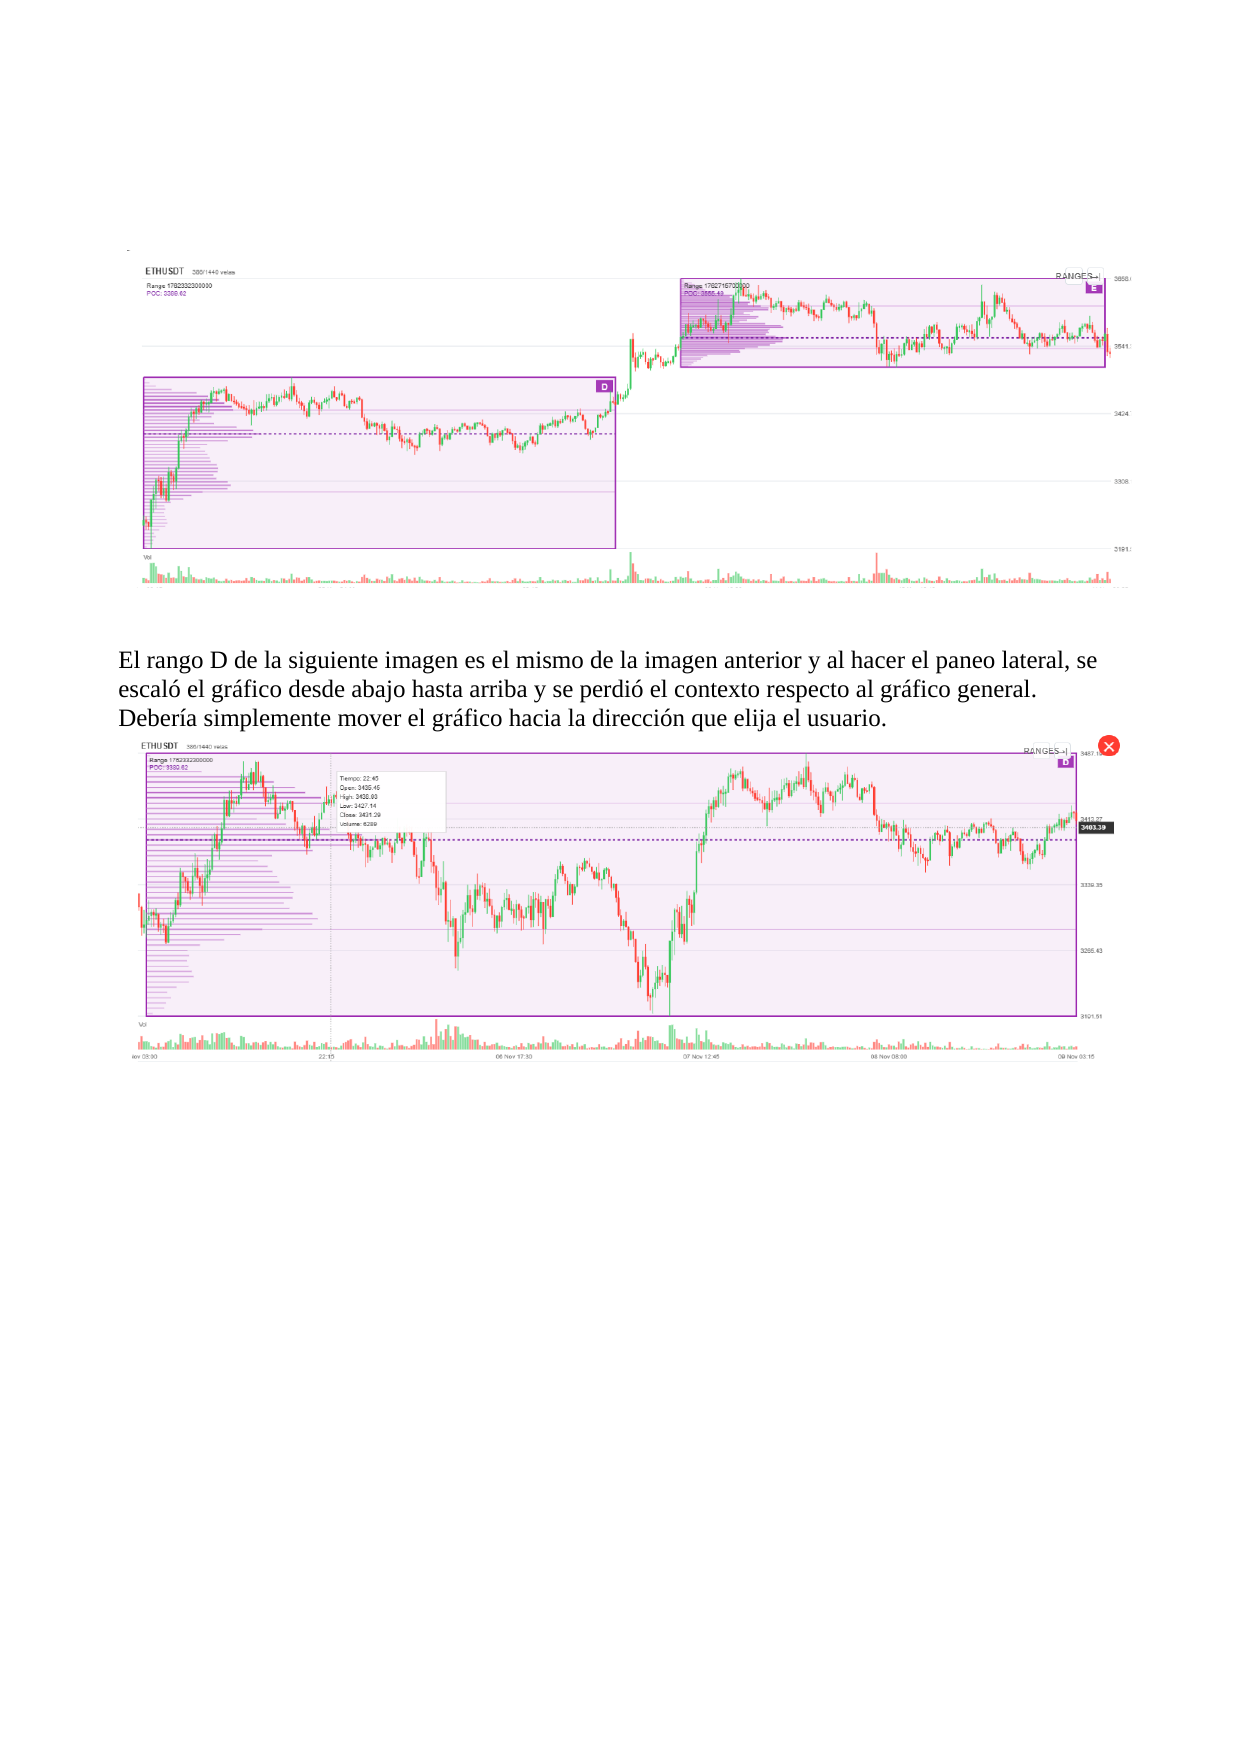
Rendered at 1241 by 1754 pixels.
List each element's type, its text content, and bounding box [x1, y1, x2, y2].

picture [120, 733, 1125, 1062]
text El rango D de la siguiente imagen es el mismo de la imagen anterior y al hacer el paneo lateral, se escaló el gráfico desde abajo hasta arriba y se perdió el contexto respecto al gráfico general. Debería simplemente mover el gráfico hacia la dirección que elija el usuario. [118, 646, 1122, 732]
picture [127, 250, 1132, 588]
